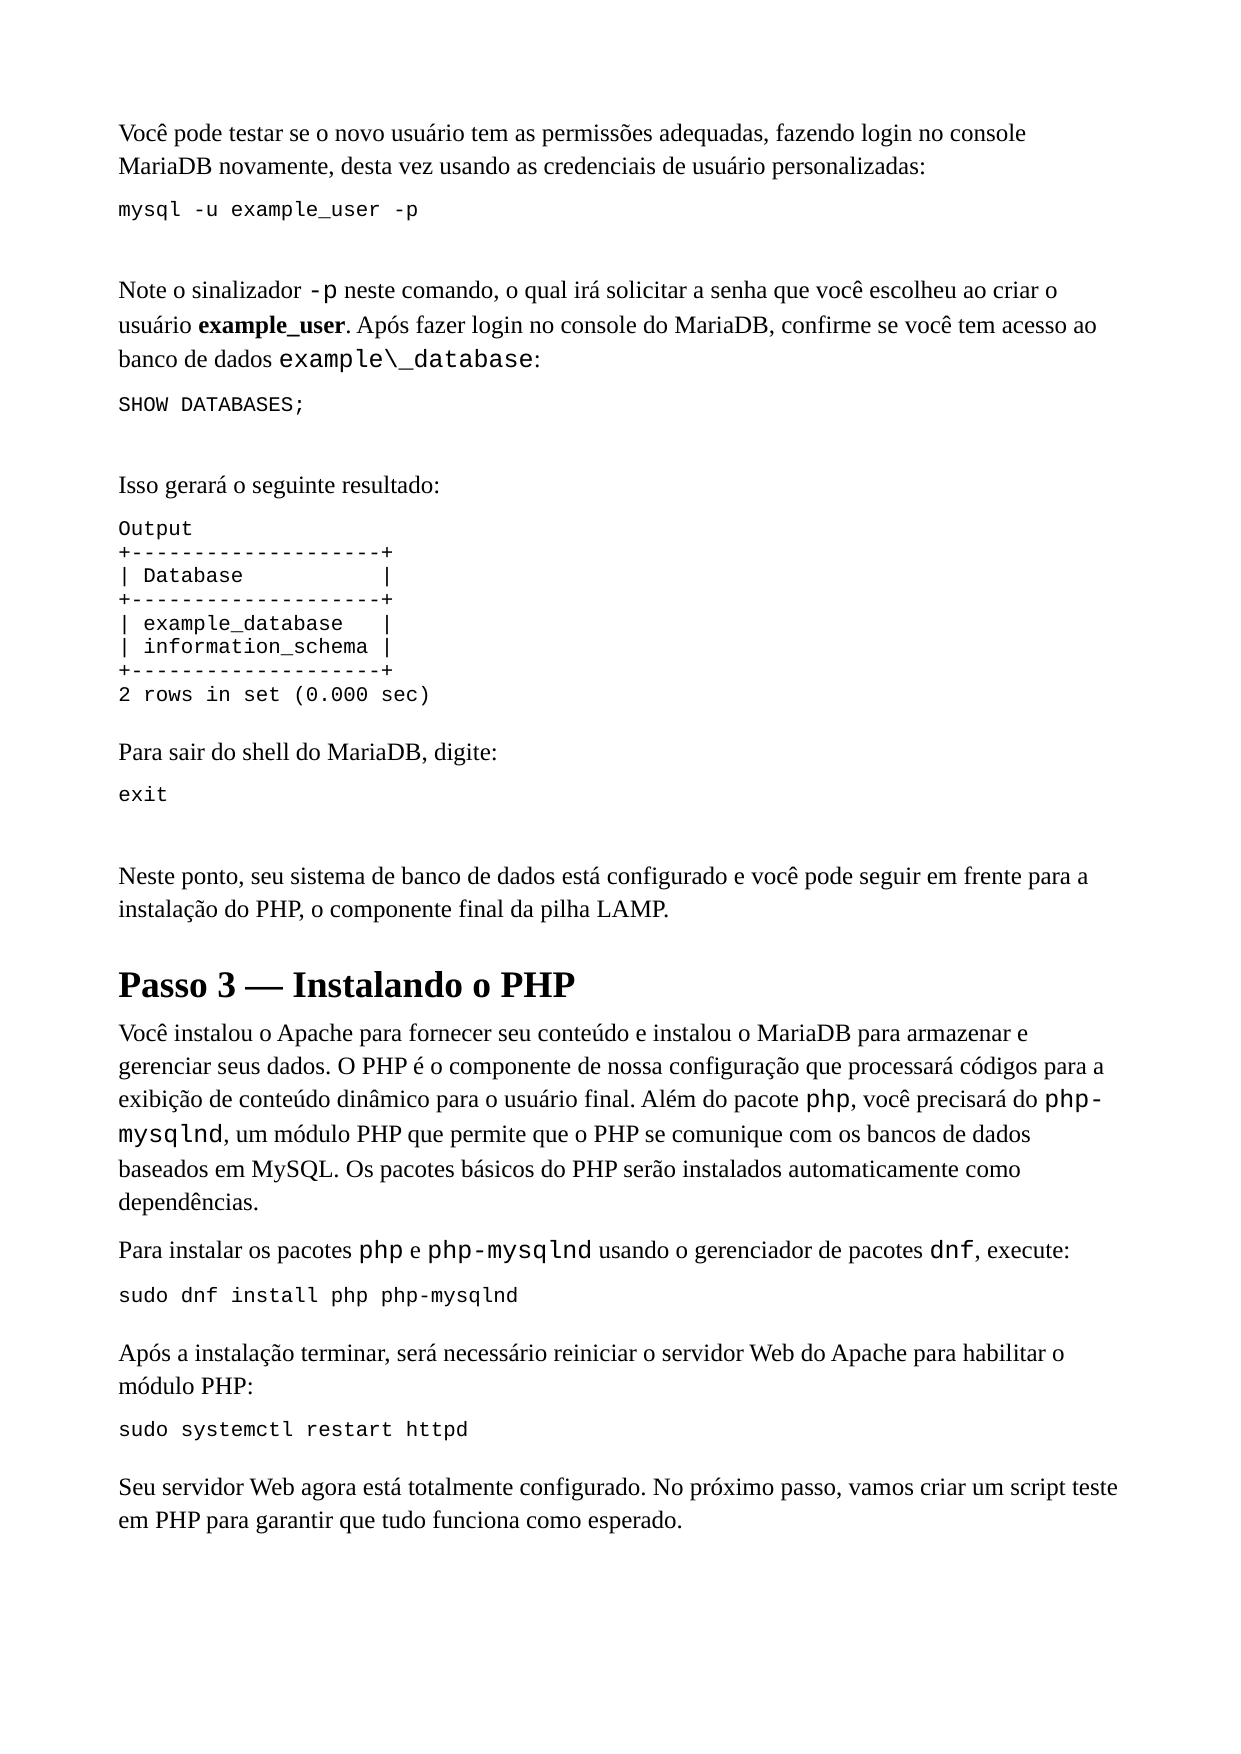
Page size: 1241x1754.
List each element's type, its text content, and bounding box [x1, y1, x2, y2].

text | Database | [118, 565, 1122, 589]
text exit [118, 784, 1122, 808]
text sudo dnf install php php-mysqlnd [118, 1285, 1122, 1309]
text SHOW DATABASES; [118, 394, 1122, 417]
text | information_schema | [118, 636, 1122, 660]
subtitle Passo 3 — Instalando o PHP [118, 962, 1122, 1006]
text Output [118, 518, 1122, 542]
text Você pode testar se o novo usuário tem as permissões adequadas, fazendo login no console MariaDB novamente, desta vez usando as credenciais de usuário personalizadas: [118, 118, 1122, 180]
text mysql -u example_user -p [118, 199, 1122, 222]
text Para sair do shell do MariaDB, digite: [118, 737, 1122, 765]
text Isso gerará o seguinte resultado: [118, 470, 1122, 499]
text Você instalou o Apache para fornecer seu conteúdo e instalou o MariaDB para armazenar e gerenciar seus dados. O PHP é o componente de nossa configuração que processará códigos para a exibição de conteúdo dinâmico para o usuário final. Além do pacote php, você precisará do php-mysqlnd, um módulo PHP que permite que o PHP se comunique com os bancos de dados baseados em MySQL. Os pacotes básicos do PHP serão instalados automaticamente como dependências. [118, 1018, 1122, 1216]
text 2 rows in set (0.000 sec) [118, 683, 1122, 707]
text Para instalar os pacotes php e php-mysqlnd usando o gerenciador de pacotes dnf, execute: [118, 1235, 1122, 1266]
text sudo systemctl restart httpd [118, 1419, 1122, 1442]
text | example_database | [118, 613, 1122, 636]
text Neste ponto, seu sistema de banco de dados está configurado e você pode seguir em frente para a instalação do PHP, o componente final da pilha LAMP. [118, 861, 1122, 923]
text Seu servidor Web agora está totalmente configurado. No próximo passo, vamos criar um script teste em PHP para garantir que tudo funciona como esperado. [118, 1472, 1122, 1534]
text Após a instalação terminar, será necessário reiniciar o servidor Web do Apache para habilitar o módulo PHP: [118, 1338, 1122, 1400]
text +--------------------+ [118, 660, 1122, 683]
text +--------------------+ [118, 589, 1122, 613]
text +--------------------+ [118, 542, 1122, 565]
text Note o sinalizador -p neste comando, o qual irá solicitar a senha que você escolheu ao criar o usuário example_user. Após fazer login no console do MariaDB, confirme se você tem acesso ao banco de dados example\_database: [118, 276, 1122, 374]
